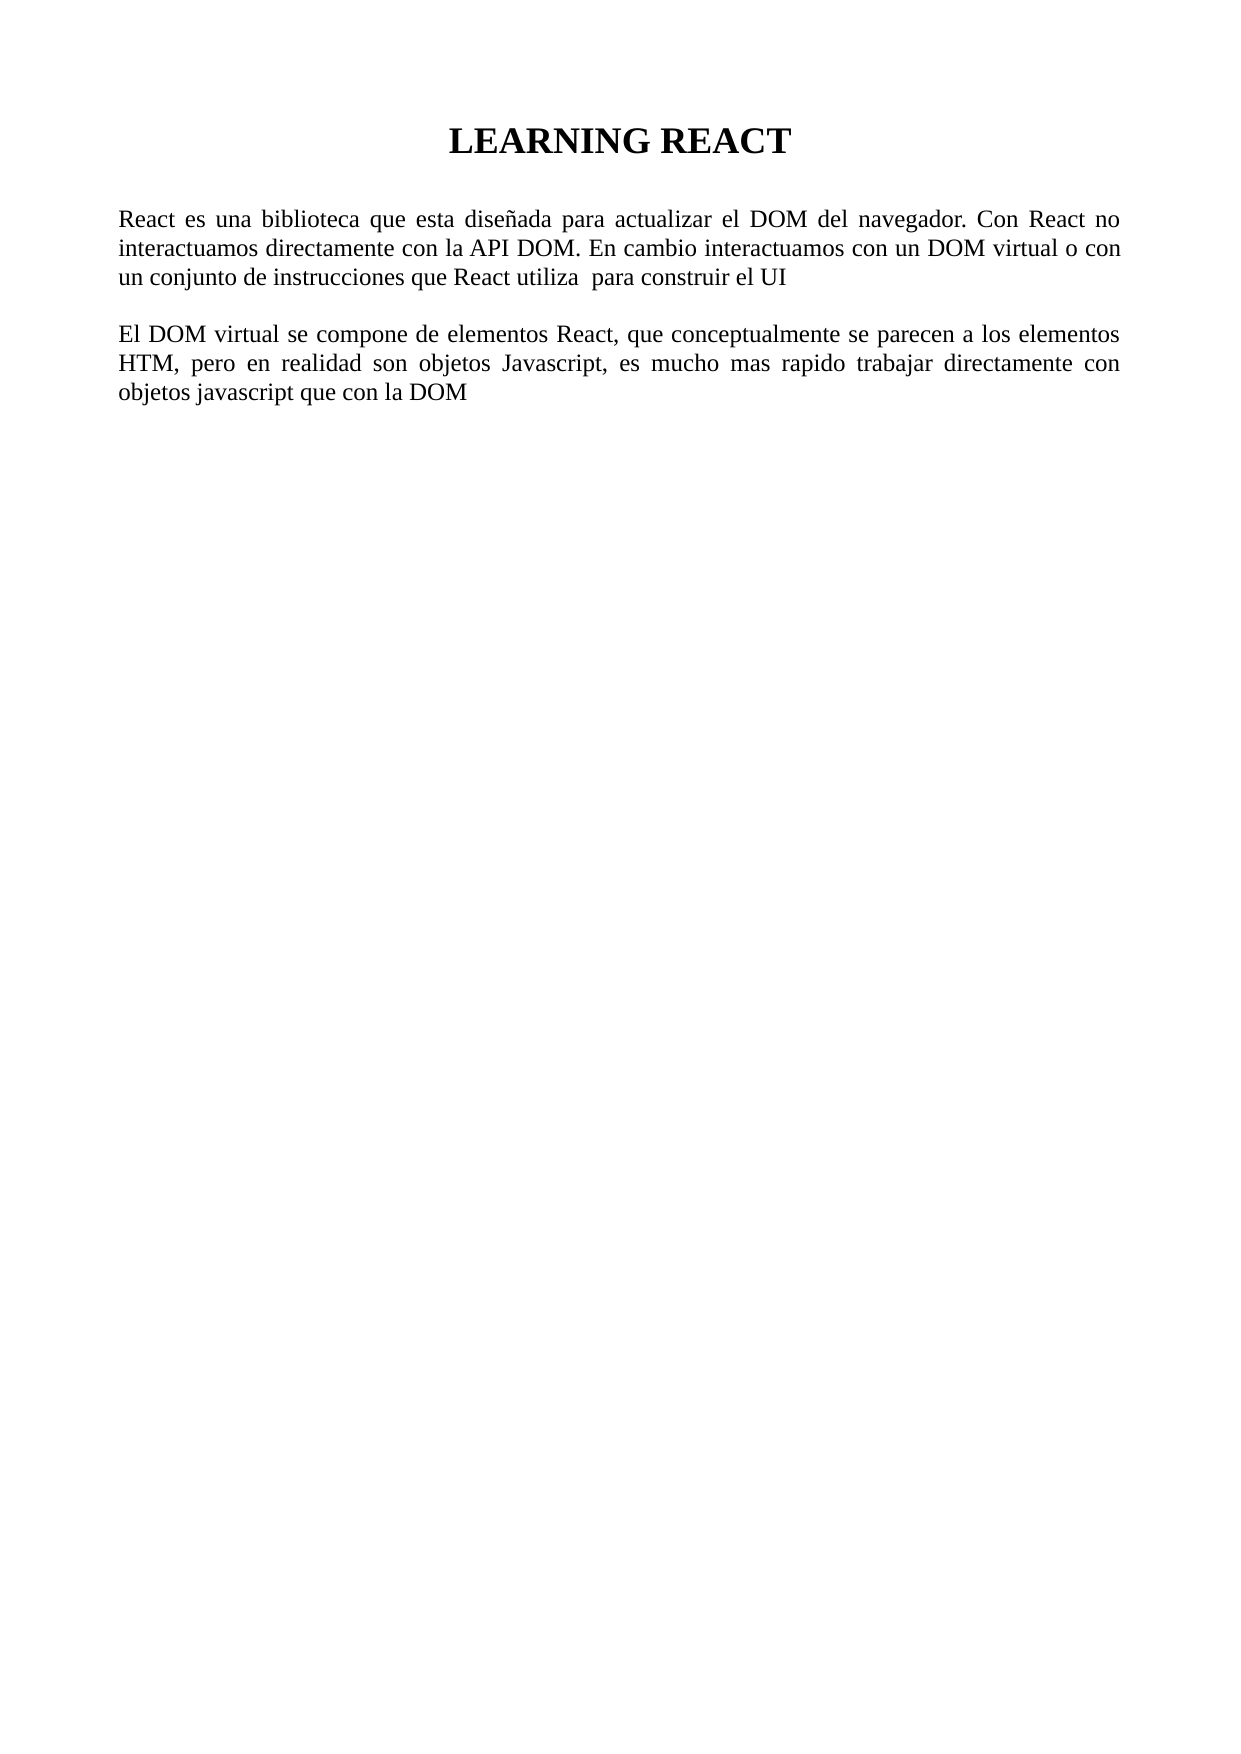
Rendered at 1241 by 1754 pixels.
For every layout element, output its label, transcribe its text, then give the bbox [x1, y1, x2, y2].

text LEARNING REACT [118, 118, 1122, 161]
text El DOM virtual se compone de elementos React, que conceptualmente se parecen a los elementos HTM, pero en realidad son objetos Javascript, es mucho mas rapido trabajar directamente con objetos javascript que con la DOM [118, 319, 1122, 406]
text React es una biblioteca que esta diseñada para actualizar el DOM del navegador. Con React no interactuamos directamente con la API DOM. En cambio interactuamos con un DOM virtual o con un conjunto de instrucciones que React utiliza para construir el UI [118, 204, 1122, 291]
